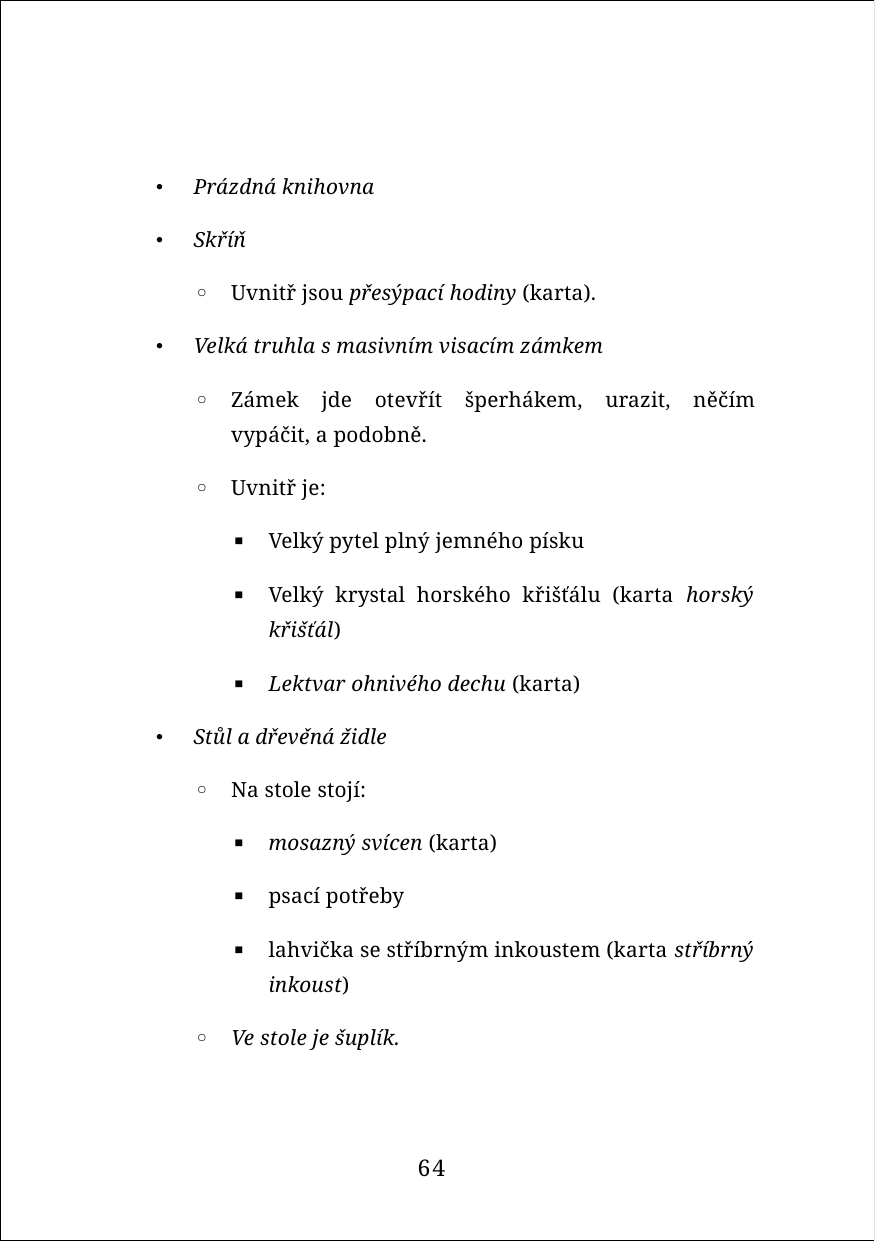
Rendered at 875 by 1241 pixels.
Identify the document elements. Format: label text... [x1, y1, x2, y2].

list Prázdná knihovna [156, 172, 756, 200]
list lahvička se stříbrným inkoustem (karta stříbrný inkoust) [231, 935, 756, 999]
list Skříň [156, 225, 756, 253]
list psací potřeby [231, 882, 756, 910]
list Zámek jde otevřít šperhákem, urazit, něčím vypáčit, a podobně. [193, 385, 756, 449]
list Velká truhla s masivním visacím zámkem [156, 331, 756, 360]
list Uvnitř jsou přesýpací hodiny (karta). [193, 278, 756, 307]
list mosazný svícen (karta) [231, 828, 756, 857]
list Uvnitř je: [193, 473, 756, 502]
list Lektvar ohnivého dechu (karta) [231, 669, 756, 697]
list Stůl a dřevěná židle [156, 722, 756, 750]
list Ve stole je šuplík. [193, 1023, 756, 1052]
list Velký krystal horského křišťálu (karta horský křišťál) [231, 580, 756, 644]
list Na stole stojí: [193, 775, 756, 803]
list Velký pytel plný jemného písku [231, 527, 756, 555]
